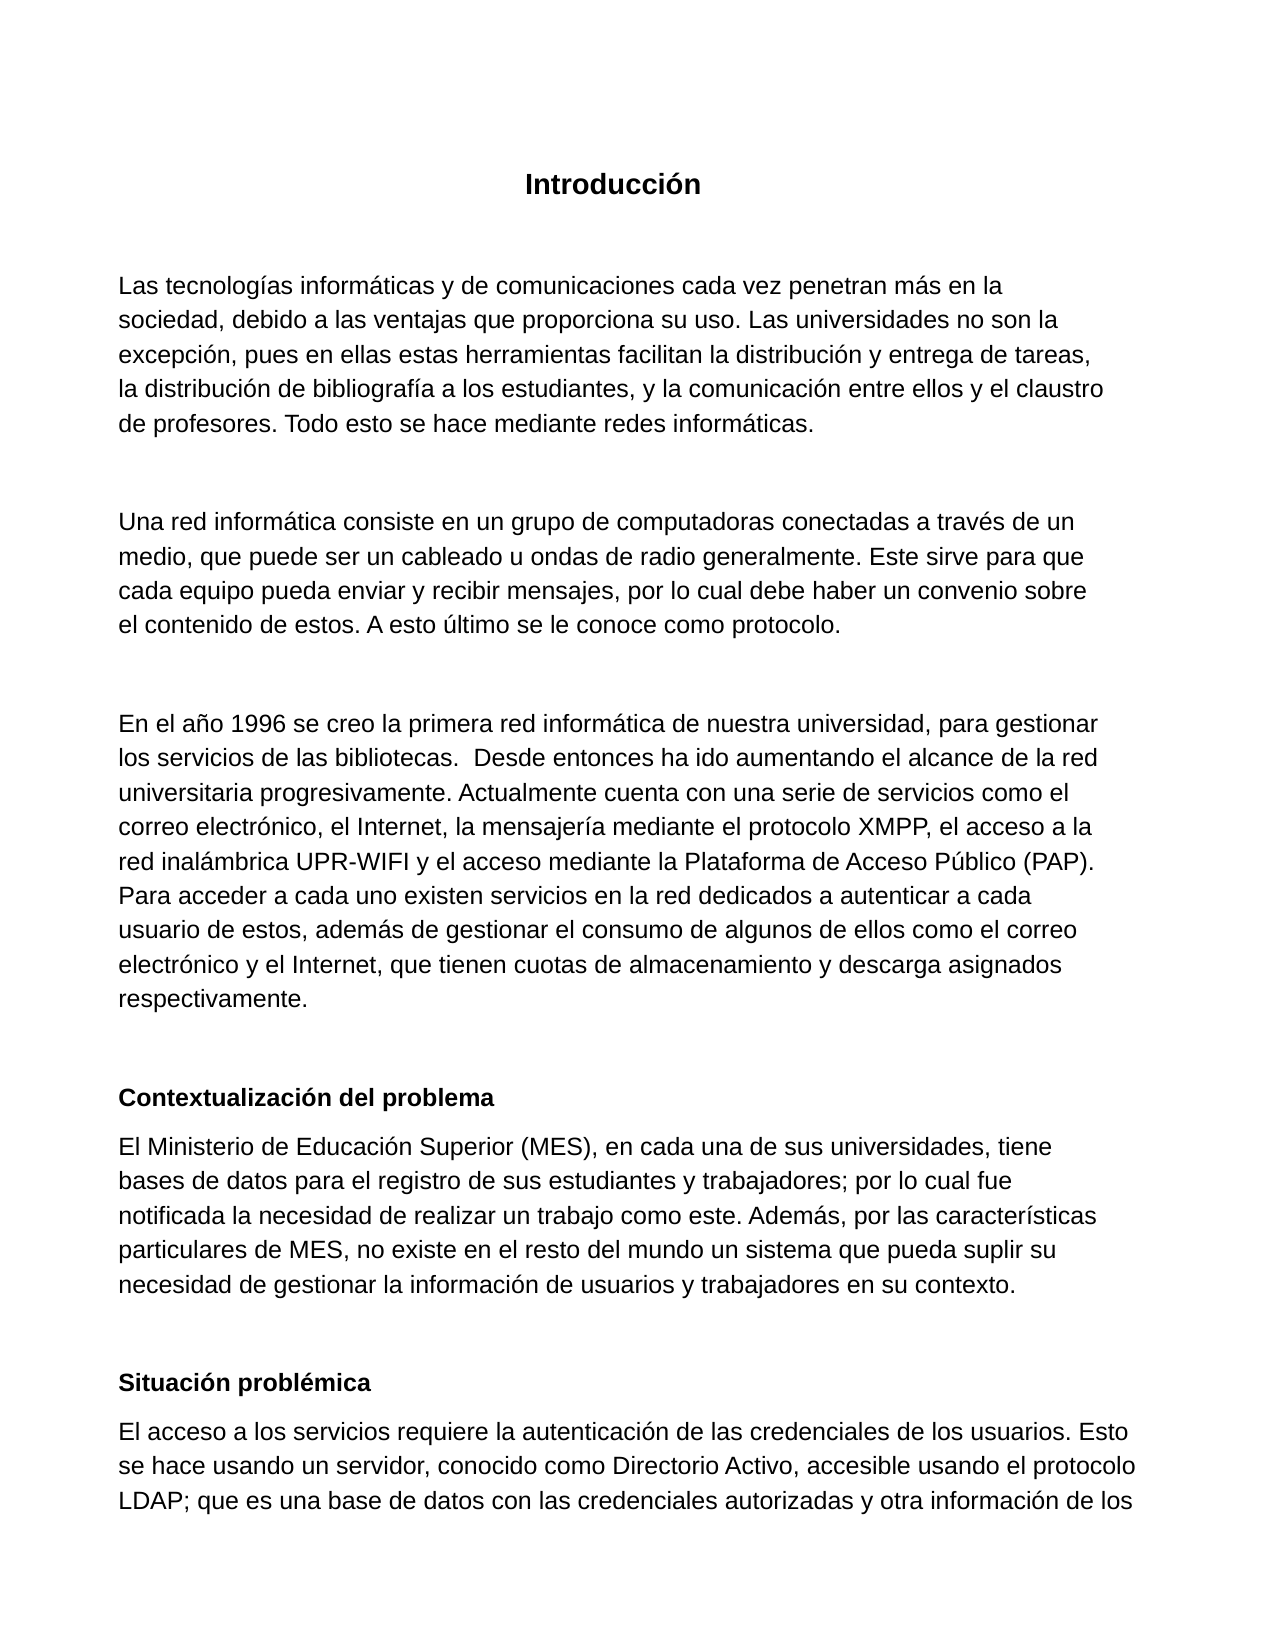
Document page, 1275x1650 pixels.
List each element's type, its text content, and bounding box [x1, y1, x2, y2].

text Las tecnologías informáticas y de comunicaciones cada vez penetran más en la sociedad, debido a las ventajas que proporciona su uso. Las universidades no son la excepción, pues en ellas estas herramientas facilitan la distribución y entrega de tareas, la distribución de bibliografía a los estudiantes, y la comunicación entre ellos y el claustro de profesores. Todo esto se hace mediante redes informáticas. [118, 271, 1108, 438]
text El Ministerio de Educación Superior (MES), en cada una de sus universidades, tiene bases de datos para el registro de sus estudiantes y trabajadores; por lo cual fue notificada la necesidad de realizar un trabajo como este. Además, por las características particulares de MES, no existe en el resto del mundo un sistema que pueda suplir su necesidad de gestionar la información de usuarios y trabajadores en su contexto. [118, 1132, 1108, 1298]
text Contextualización del problema [118, 1083, 1108, 1111]
text Situación problémica [118, 1368, 1157, 1396]
text El acceso a los servicios requiere la autenticación de las credenciales de los usuarios. Esto se hace usando un servidor, conocido como Directorio Activo, accesible usando el protocolo LDAP; que es una base de datos con las credenciales autorizadas y otra información de los [118, 1417, 1157, 1514]
text Una red informática consiste en un grupo de computadoras conectadas a través de un medio, que puede ser un cableado u ondas de radio generalmente. Este sirve para que cada equipo pueda enviar y recibir mensajes, por lo cual debe haber un convenio sobre el contenido de estos. A esto último se le conoce como protocolo. [118, 507, 1108, 639]
text En el año 1996 se creo la primera red informática de nuestra universidad, para gestionar los servicios de las bibliotecas. Desde entonces ha ido aumentando el alcance de la red universitaria progresivamente. Actualmente cuenta con una serie de servicios como el correo electrónico, el Internet, la mensajería mediante el protocolo XMPP, el acceso a la red inalámbrica UPR-WIFI y el acceso mediante la Plataforma de Acceso Público (PAP). Para acceder a cada uno existen servicios en la red dedicados a autenticar a cada usuario de estos, además de gestionar el consumo de algunos de ellos como el correo electrónico y el Internet, que tienen cuotas de almacenamiento y descarga asignados respectivamente. [118, 709, 1108, 1013]
text Introducción [118, 167, 1108, 201]
